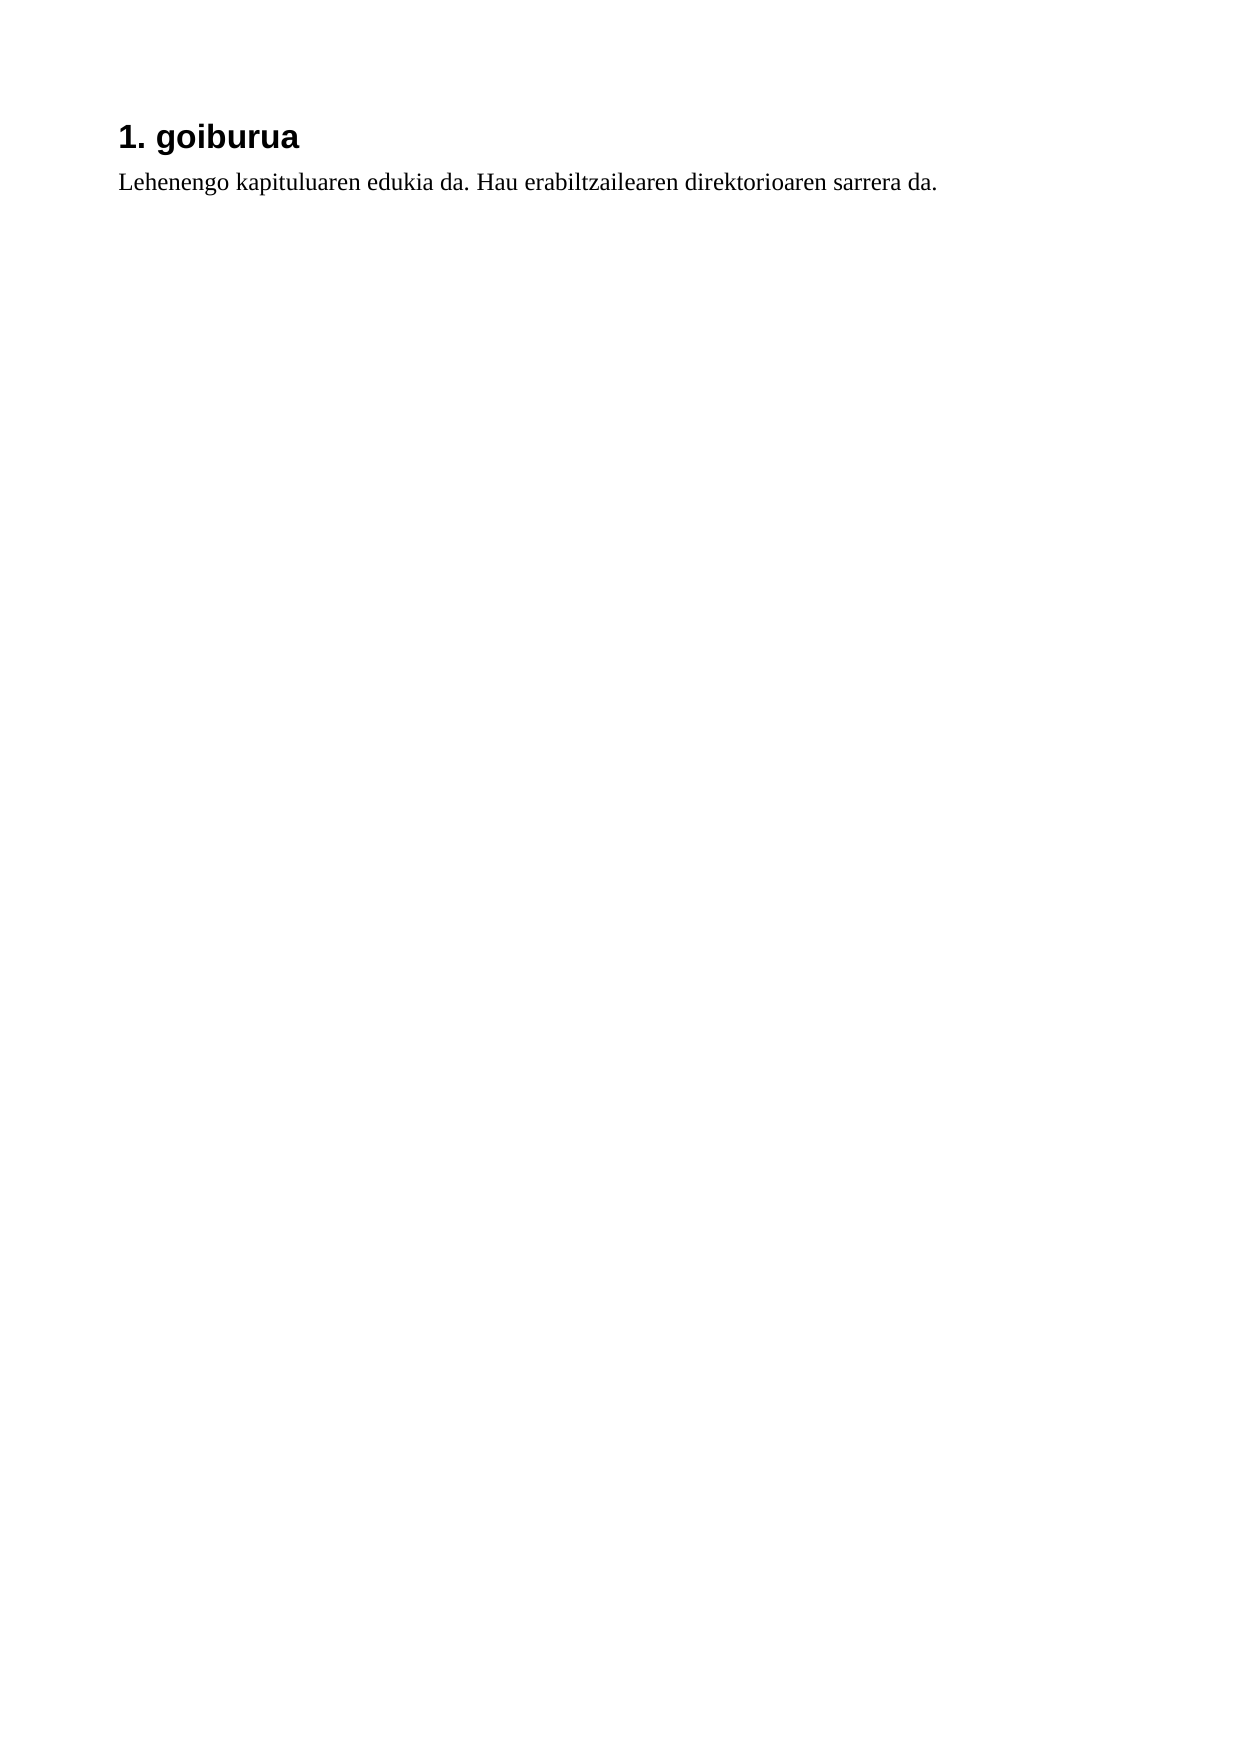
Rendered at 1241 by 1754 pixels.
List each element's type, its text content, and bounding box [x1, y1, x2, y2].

subtitle 1. goiburua [118, 118, 1122, 156]
text Lehenengo kapituluaren edukia da. Hau erabiltzailearen direktorioaren sarrera da. [118, 168, 1122, 224]
